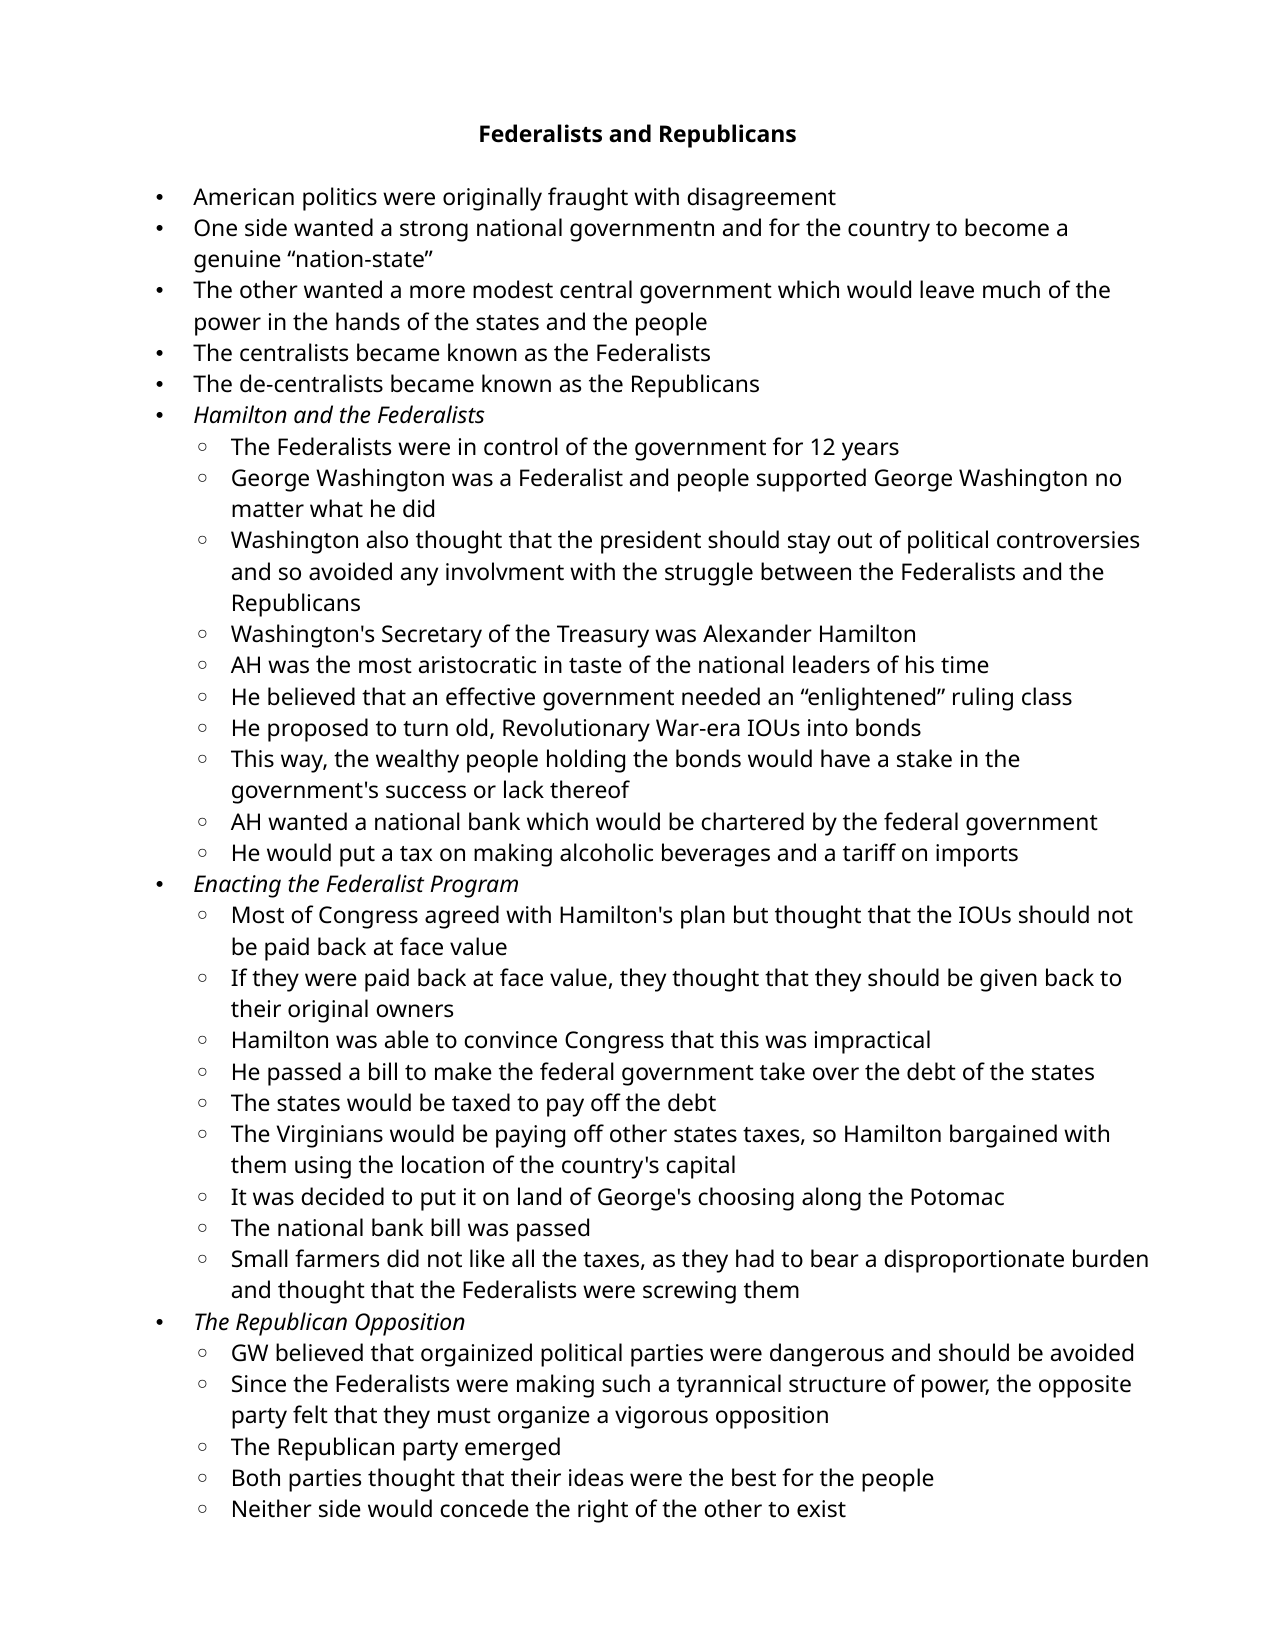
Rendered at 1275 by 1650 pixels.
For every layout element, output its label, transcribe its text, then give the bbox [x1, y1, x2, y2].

list The Virginians would be paying off other states taxes, so Hamilton bargained with them using the location of the country's capital [193, 1118, 1157, 1181]
list One side wanted a strong national governmentn and for the country to become a genuine “nation-state” [156, 212, 1157, 274]
list Most of Congress agreed with Hamilton's plan but thought that the IOUs should not be paid back at face value [193, 899, 1157, 962]
list He passed a bill to make the federal government take over the debt of the states [193, 1056, 1157, 1087]
list Since the Federalists were making such a tyrannical structure of power, the opposite party felt that they must organize a vigorous opposition [193, 1368, 1157, 1431]
list Washington also thought that the president should stay out of political controversies and so avoided any involvment with the struggle between the Federalists and the Republicans [193, 524, 1157, 618]
list AH was the most aristocratic in taste of the national leaders of his time [193, 649, 1157, 681]
list He believed that an effective government needed an “enlightened” ruling class [193, 681, 1157, 712]
list American politics were originally fraught with disagreement [156, 181, 1157, 212]
list He proposed to turn old, Revolutionary War-era IOUs into bonds [193, 712, 1157, 743]
list The national bank bill was passed [193, 1212, 1157, 1243]
list AH wanted a national bank which would be chartered by the federal government [193, 806, 1157, 837]
list George Washington was a Federalist and people supported George Washington no matter what he did [193, 462, 1157, 524]
list Hamilton and the Federalists [156, 399, 1157, 431]
list The de-centralists became known as the Republicans [156, 368, 1157, 399]
list This way, the wealthy people holding the bonds would have a stake in the government's success or lack thereof [193, 743, 1157, 806]
list Small farmers did not like all the taxes, as they had to bear a disproportionate burden and thought that the Federalists were screwing them [193, 1243, 1157, 1306]
list Hamilton was able to convince Congress that this was impractical [193, 1024, 1157, 1056]
list The Republican Opposition [156, 1306, 1157, 1337]
list Neither side would concede the right of the other to exist [193, 1493, 1157, 1524]
list Enacting the Federalist Program [156, 868, 1157, 899]
list The Republican party emerged [193, 1431, 1157, 1462]
list The states would be taxed to pay off the debt [193, 1087, 1157, 1118]
list The Federalists were in control of the government for 12 years [193, 431, 1157, 462]
list The centralists became known as the Federalists [156, 337, 1157, 368]
list It was decided to put it on land of George's choosing along the Potomac [193, 1181, 1157, 1212]
list The other wanted a more modest central government which would leave much of the power in the hands of the states and the people [156, 274, 1157, 337]
list Washington's Secretary of the Treasury was Alexander Hamilton [193, 618, 1157, 649]
list GW believed that orgainized political parties were dangerous and should be avoided [193, 1337, 1157, 1368]
text Federalists and Republicans [118, 118, 1157, 149]
list He would put a tax on making alcoholic beverages and a tariff on imports [193, 837, 1157, 868]
list If they were paid back at face value, they thought that they should be given back to their original owners [193, 962, 1157, 1024]
list Both parties thought that their ideas were the best for the people [193, 1462, 1157, 1493]
